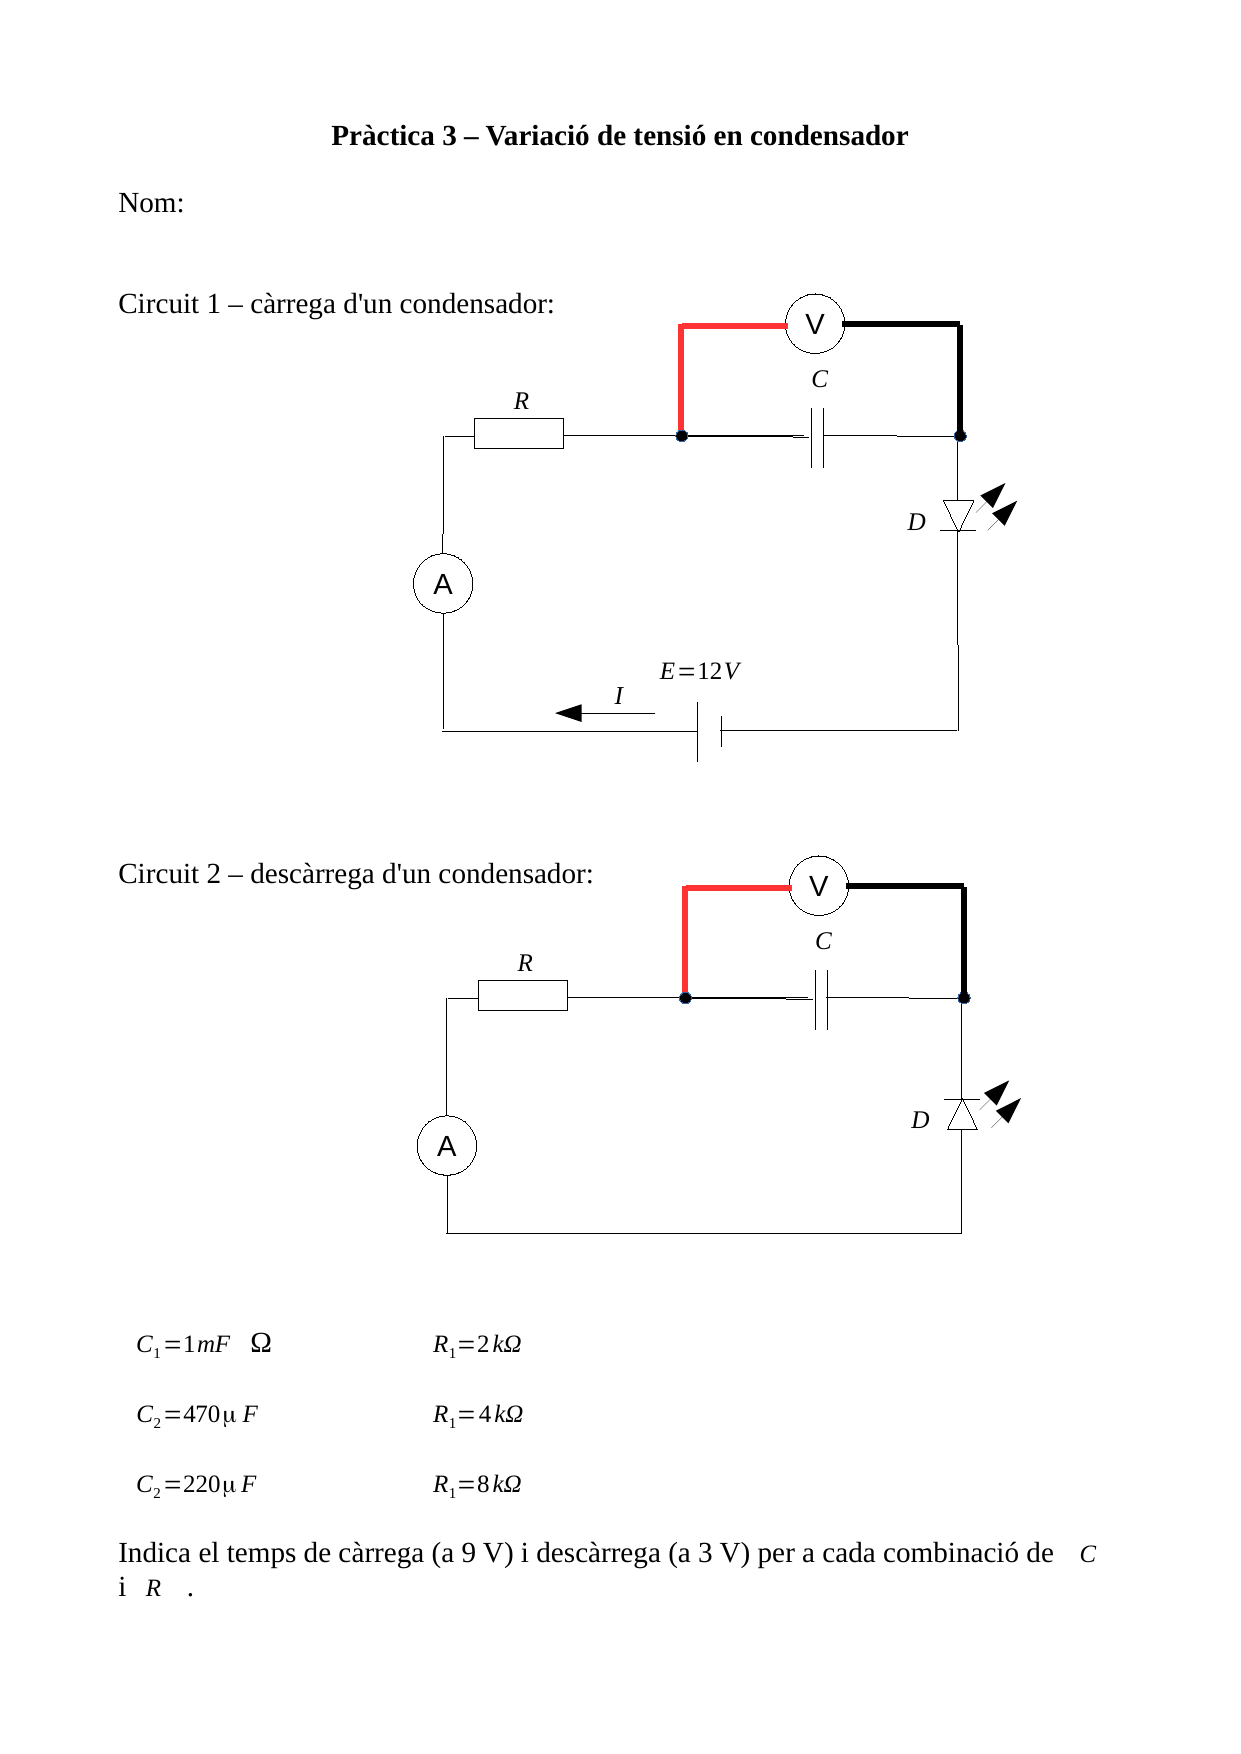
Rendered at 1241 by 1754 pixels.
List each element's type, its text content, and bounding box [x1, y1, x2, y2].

text Ω [118, 1326, 1122, 1362]
text Circuit 1 – càrrega d'un condensador: [118, 286, 1122, 319]
text Circuit 2 – descàrrega d'un condensador: [118, 856, 811, 889]
text [827, 856, 1122, 889]
text Indica el temps de càrrega (a 9 V) i descàrrega (a 3 V) per a cada combinació de i . [118, 1536, 1122, 1603]
text Pràctica 3 – Variació de tensió en condensador [118, 118, 1122, 152]
text Nom: [118, 185, 1122, 219]
